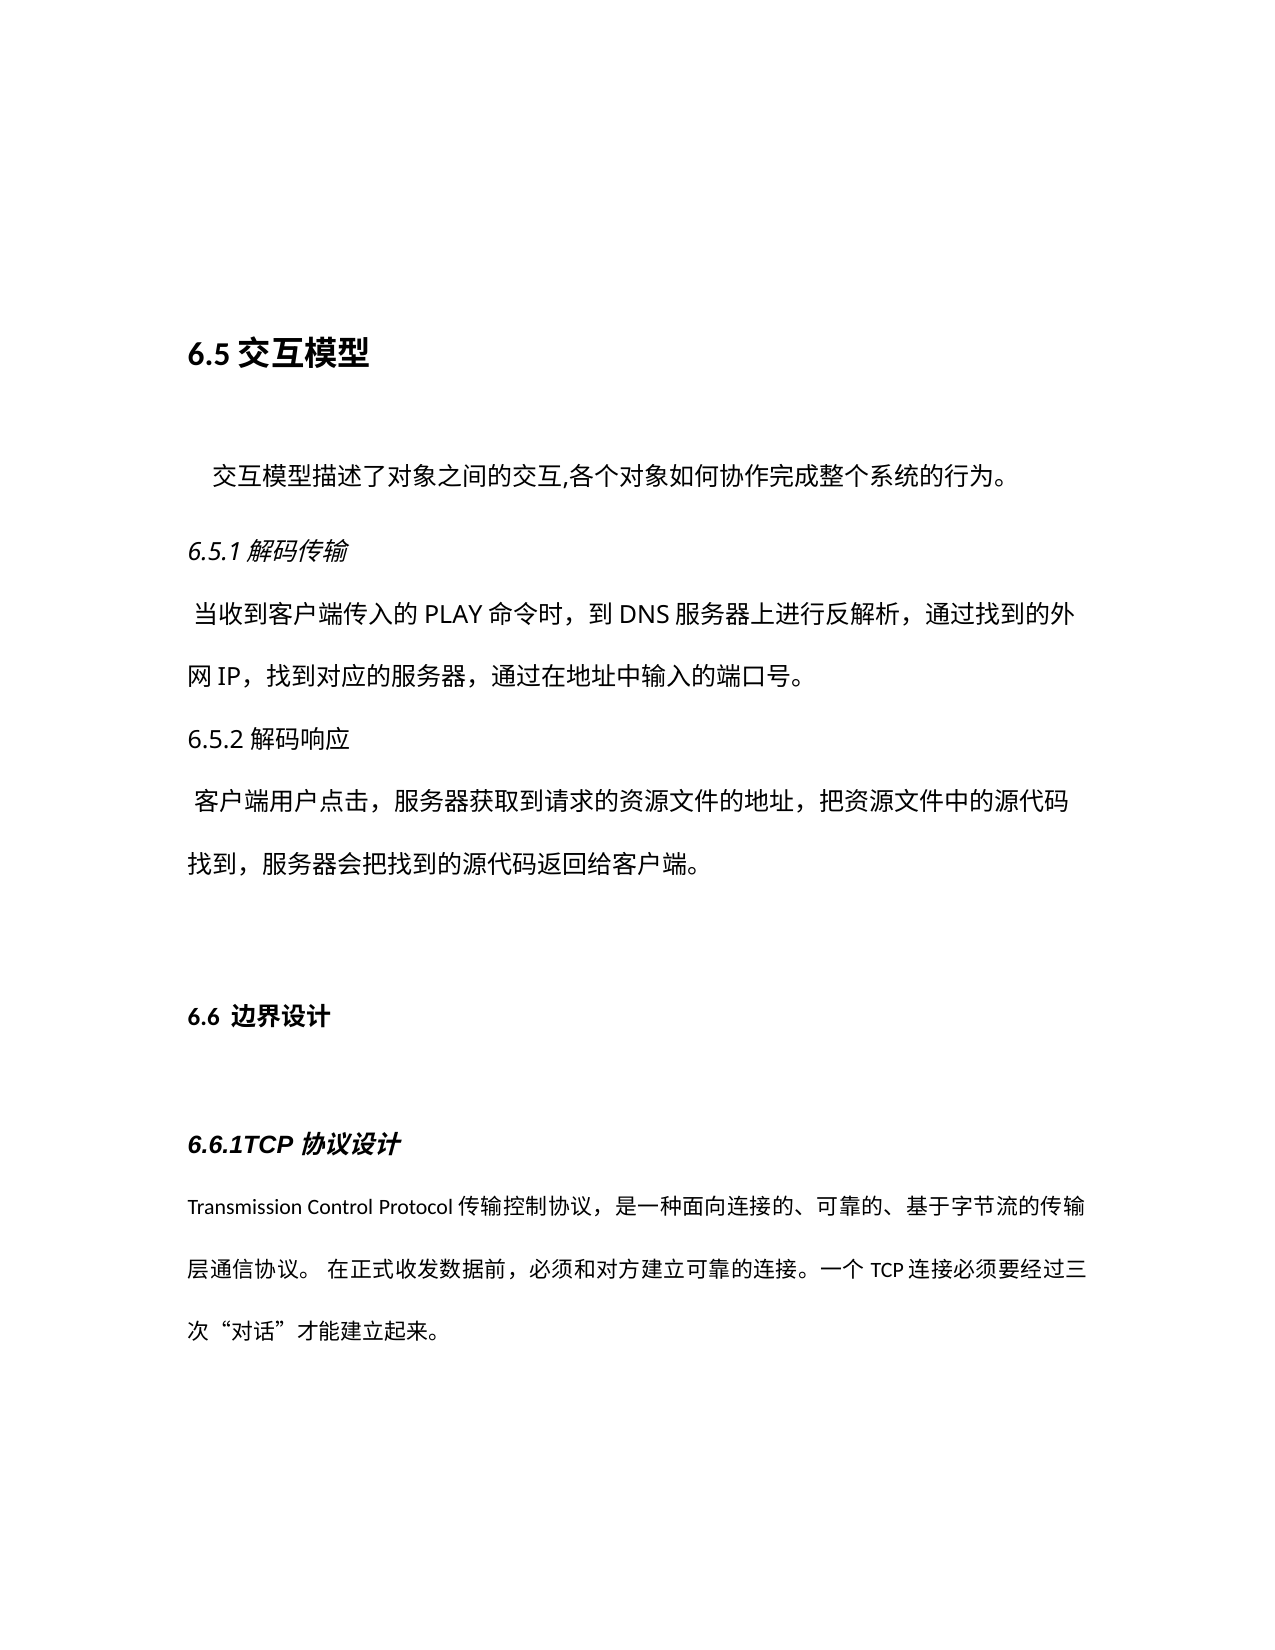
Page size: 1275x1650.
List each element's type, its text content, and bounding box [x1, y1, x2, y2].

subtitle 6.5 交互模型 [187, 309, 1087, 372]
subtitle 6.6 边界设计 [187, 973, 1087, 1035]
text 客户端用户点击，服务器获取到请求的资源文件的地址，把资源文件中的源代码找到，服务器会把找到的源代码返回给客户端。 [187, 758, 1087, 883]
text Transmission Control Protocol传输控制协议，是一种面向连接的、可靠的、基于字节流的传输层通信协议。 在正式收发数据前，必须和对方建立可靠的连接。一个TCP连接必须要经过三次“对话”才能建立起来。 [187, 1163, 1087, 1351]
subtitle 6.6.1TCP 协议设计 [187, 1101, 1087, 1163]
subtitle 6.5.1解码传输 [187, 508, 1087, 571]
text 交互模型描述了对象之间的交互,各个对象如何协作完成整个系统的行为。 [187, 433, 1087, 496]
text 6.5.2 解码响应 [187, 696, 1087, 758]
text 当收到客户端传入的 PLAY 命令时，到DNS服务器上进行反解析，通过找到的外网IP，找到对应的服务器，通过在地址中输入的端口号。 [187, 571, 1087, 696]
